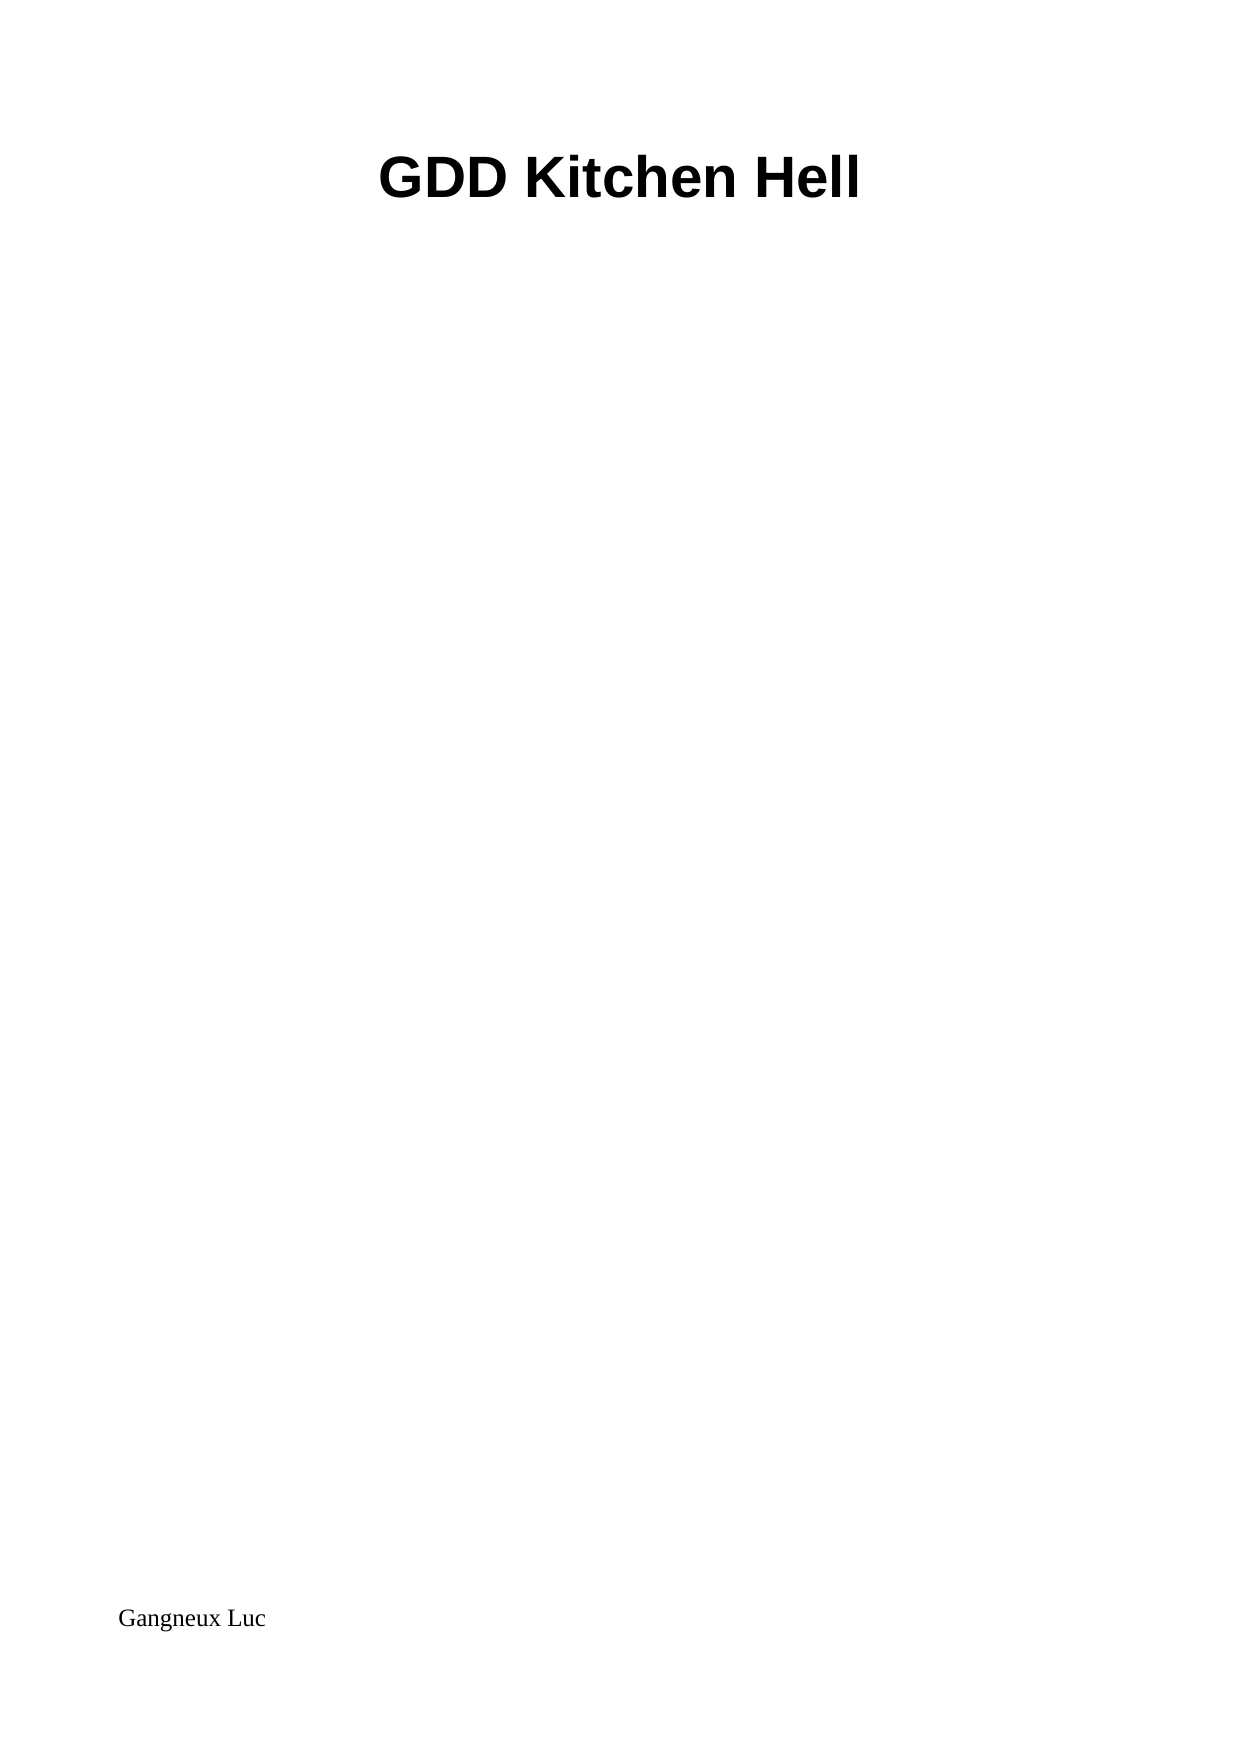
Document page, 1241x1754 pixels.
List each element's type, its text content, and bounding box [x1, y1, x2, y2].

title GDD Kitchen Hell [118, 143, 1122, 210]
text Gangneux Luc [118, 1603, 1122, 1631]
